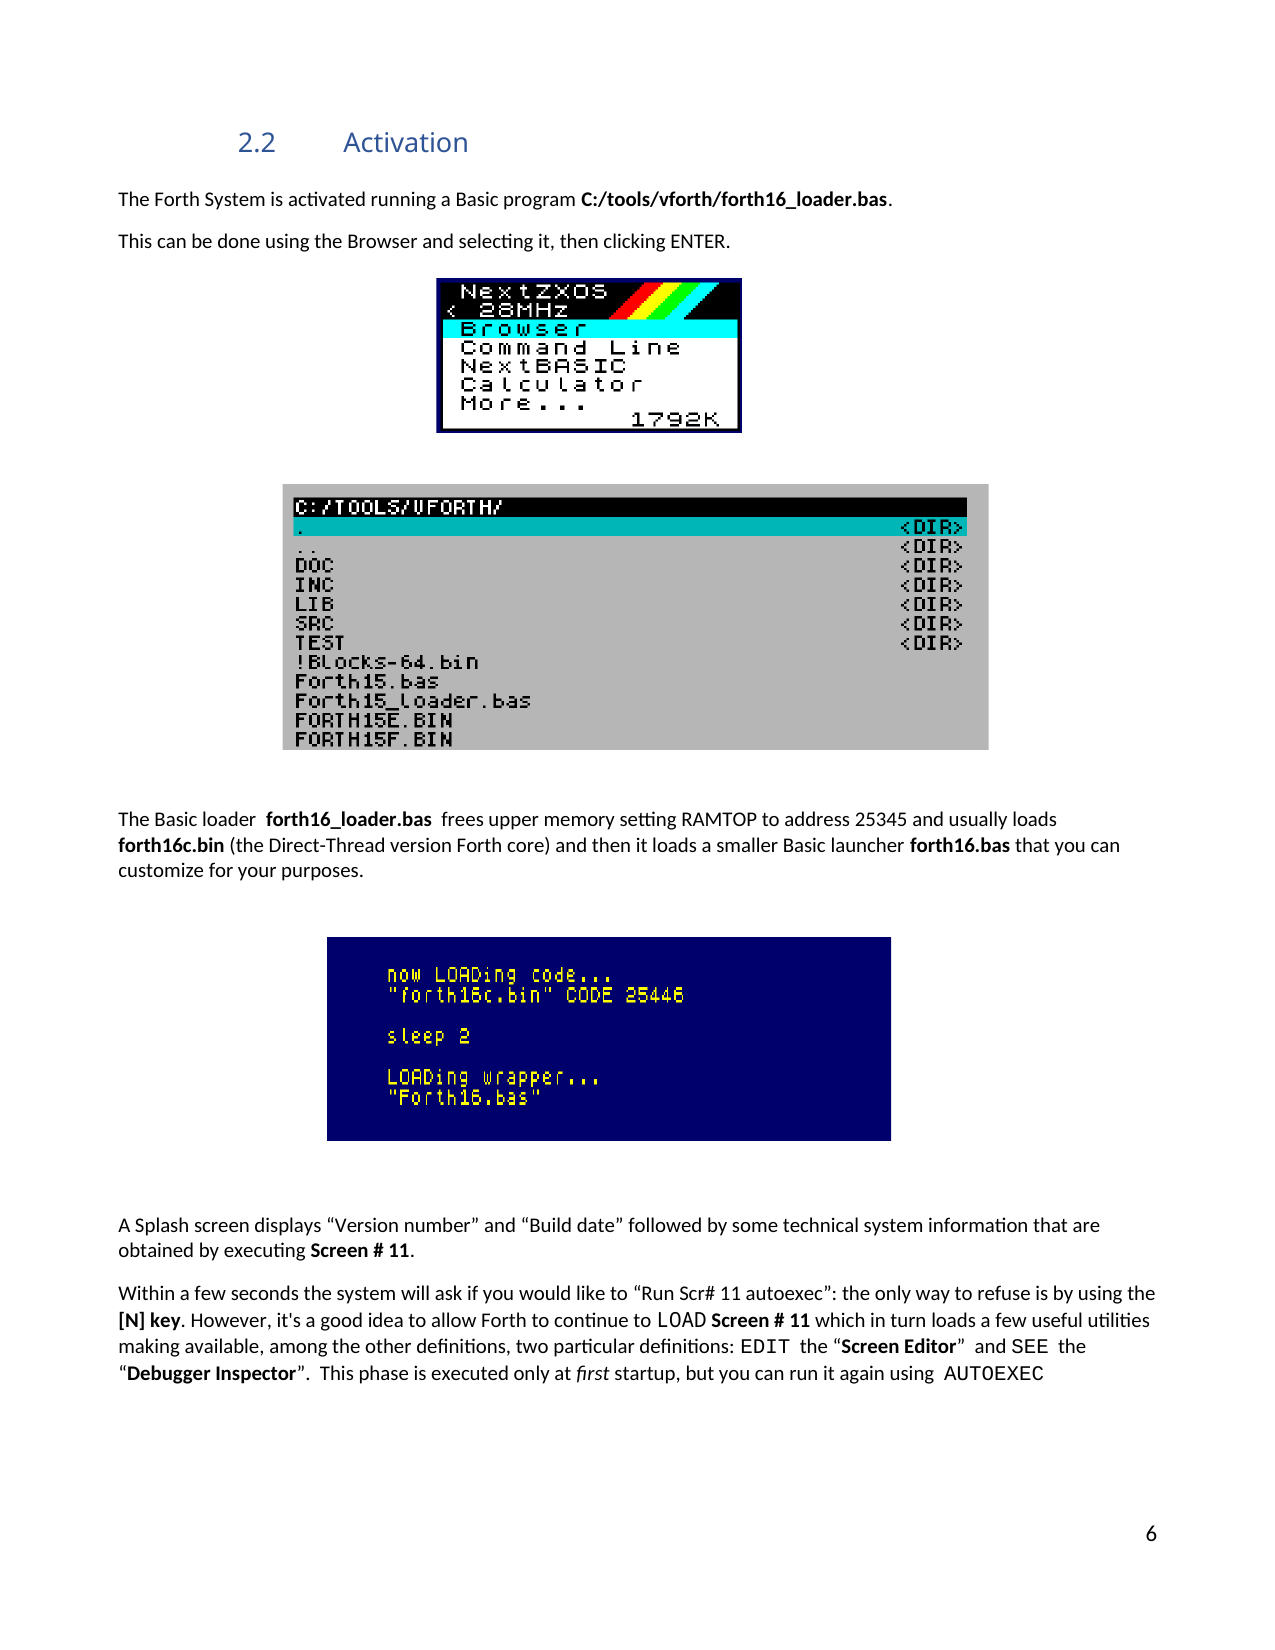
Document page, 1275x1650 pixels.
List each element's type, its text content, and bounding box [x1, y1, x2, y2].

text Within a few seconds the system will ask if you would like to “Run Scr# 11 autoexec”: the only way to refuse is by using the [N] key. However, it's a good idea to allow Forth to continue to LOAD Screen # 11 which in turn loads a few useful utilities making available, among the other definitions, two particular definitions: EDIT the “Screen Editor” and SEE the “Debugger Inspector”. This phase is executed only at first startup, but you can run it again using AUTOEXEC [118, 1280, 1157, 1387]
text The Basic loader forth16_loader.bas frees upper memory setting RAMTOP to address 25345 and usually loads forth16c.bin (the Direct-Thread version Forth core) and then it loads a smaller Basic launcher forth16.bas that you can customize for your purposes. [118, 807, 1157, 883]
subtitle Activation [231, 124, 1157, 161]
picture [282, 484, 989, 750]
picture [327, 937, 892, 1141]
text This can be done using the Browser and selecting it, then clicking ENTER. [118, 228, 1157, 254]
text A Splash screen displays “Version number” and “Build date” followed by some technical system information that are obtained by executing Screen # 11. [118, 1212, 1157, 1263]
picture [436, 278, 742, 433]
text The Forth System is activated running a Basic program C:/tools/vforth/forth16_loader.bas. [118, 161, 1157, 212]
